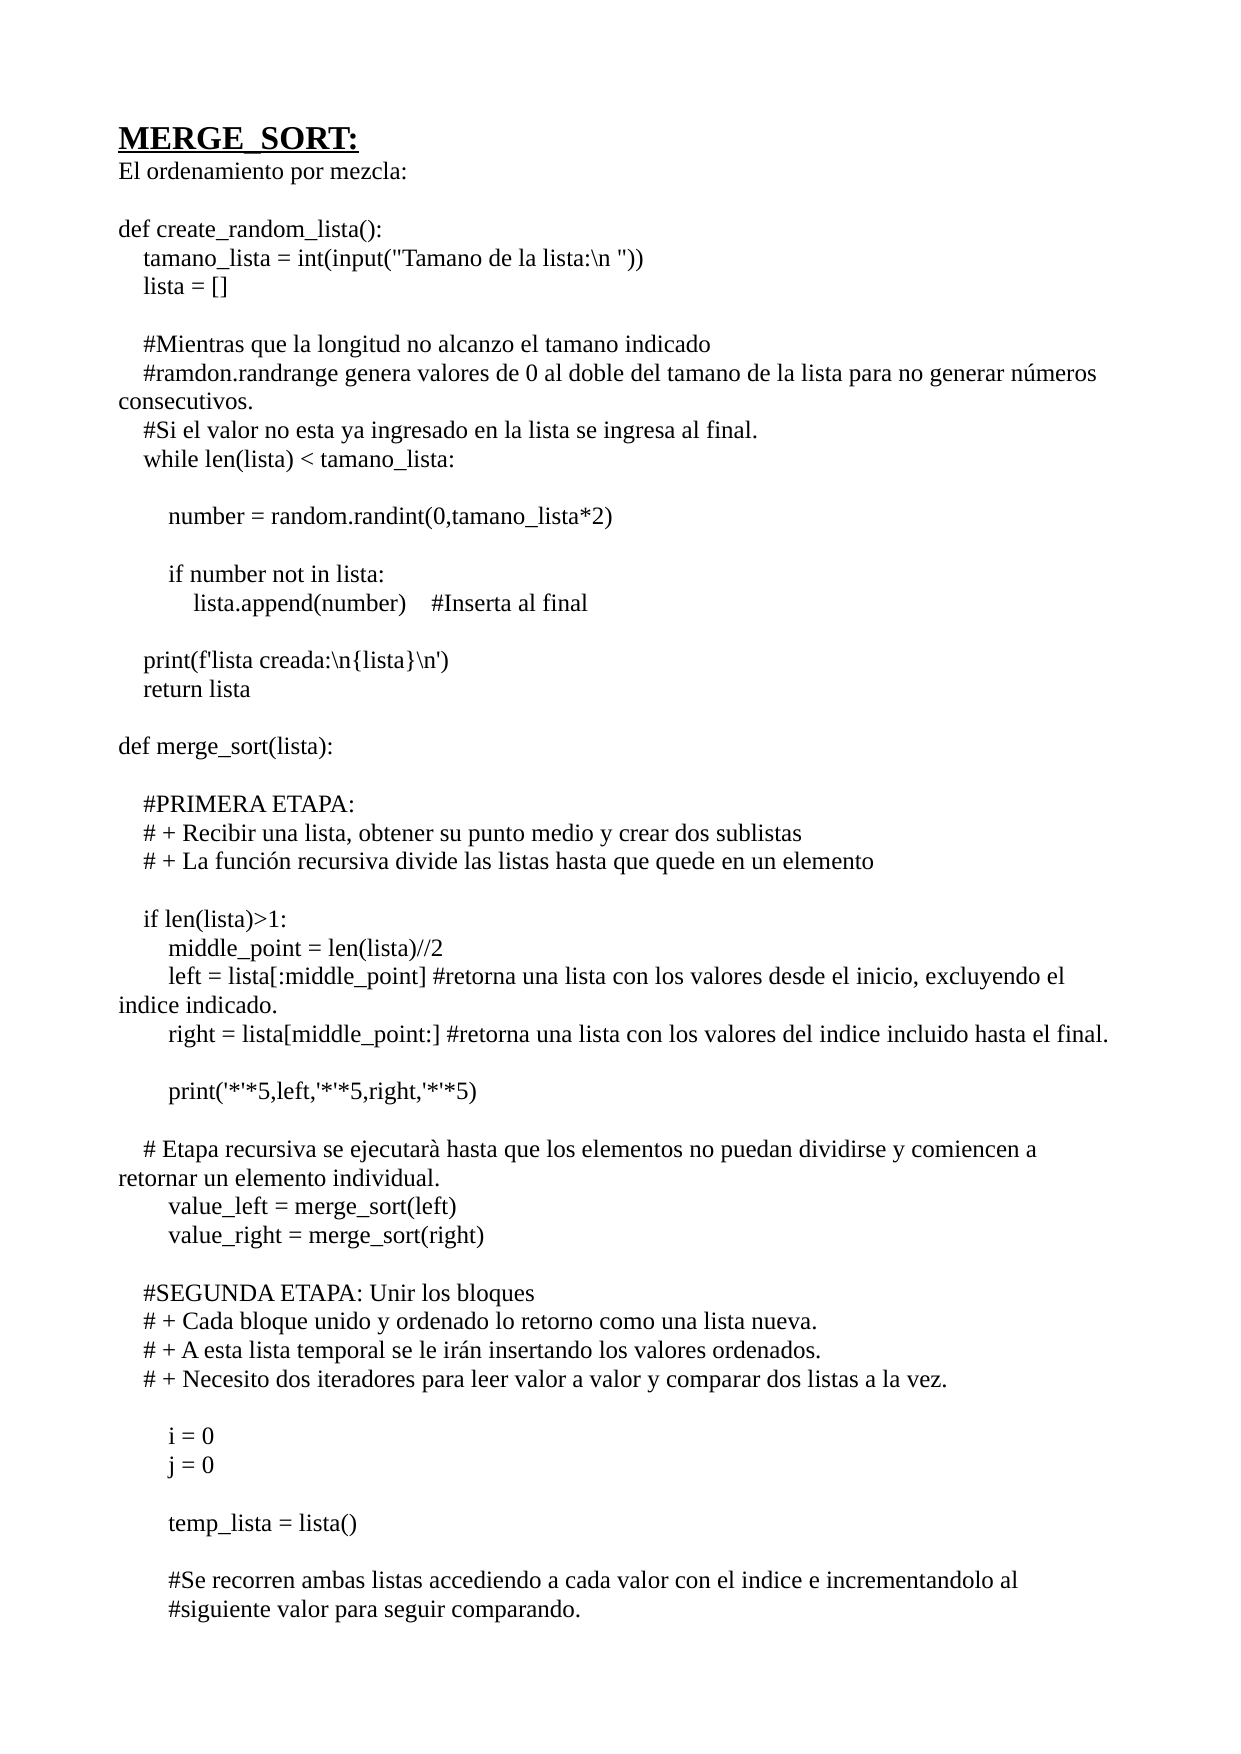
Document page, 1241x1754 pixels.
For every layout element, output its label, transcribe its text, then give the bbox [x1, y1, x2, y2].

text #SEGUNDA ETAPA: Unir los bloques [118, 1278, 1122, 1306]
text # + A esta lista temporal se le irán insertando los valores ordenados. [118, 1335, 1122, 1364]
text #Se recorren ambas listas accediendo a cada valor con el indice e incrementandolo al [118, 1565, 1122, 1594]
text if number not in lista: [118, 559, 1122, 588]
text #ramdon.randrange genera valores de 0 al doble del tamano de la lista para no generar números consecutivos. [118, 358, 1122, 415]
text # + Recibir una lista, obtener su punto medio y crear dos sublistas [118, 818, 1122, 846]
text MERGE_SORT: [118, 118, 1122, 156]
text tamano_lista = int(input("Tamano de la lista:\n ")) [118, 243, 1122, 271]
text i = 0 [118, 1421, 1122, 1450]
text value_left = merge_sort(left) [118, 1191, 1122, 1220]
text El ordenamiento por mezcla: [118, 156, 1122, 185]
text # Etapa recursiva se ejecutarà hasta que los elementos no puedan dividirse y comiencen a retornar un elemento individual. [118, 1134, 1122, 1191]
text #Mientras que la longitud no alcanzo el tamano indicado [118, 329, 1122, 358]
text middle_point = len(lista)//2 [118, 933, 1122, 961]
text # + Cada bloque unido y ordenado lo retorno como una lista nueva. [118, 1306, 1122, 1335]
text return lista [118, 674, 1122, 703]
text print('*'*5,left,'*'*5,right,'*'*5) [118, 1076, 1122, 1105]
text if len(lista)>1: [118, 904, 1122, 933]
text # + La función recursiva divide las listas hasta que quede en un elemento [118, 846, 1122, 875]
text print(f'lista creada:\n{lista}\n') [118, 645, 1122, 674]
text #siguiente valor para seguir comparando. [118, 1594, 1122, 1623]
text lista = [] [118, 271, 1122, 300]
text temp_lista = lista() [118, 1508, 1122, 1536]
text #PRIMERA ETAPA: [118, 789, 1122, 818]
text left = lista[:middle_point] #retorna una lista con los valores desde el inicio, excluyendo el indice indicado. [118, 961, 1122, 1019]
text number = random.randint(0,tamano_lista*2) [118, 501, 1122, 530]
text #Si el valor no esta ya ingresado en la lista se ingresa al final. [118, 415, 1122, 444]
text value_right = merge_sort(right) [118, 1220, 1122, 1249]
text # + Necesito dos iteradores para leer valor a valor y comparar dos listas a la vez. [118, 1364, 1122, 1393]
text def create_random_lista(): [118, 214, 1122, 243]
text def merge_sort(lista): [118, 731, 1122, 760]
text j = 0 [118, 1450, 1122, 1479]
text right = lista[middle_point:] #retorna una lista con los valores del indice incluido hasta el final. [118, 1019, 1122, 1048]
text lista.append(number) #Inserta al final [118, 588, 1122, 616]
text while len(lista) < tamano_lista: [118, 444, 1122, 473]
